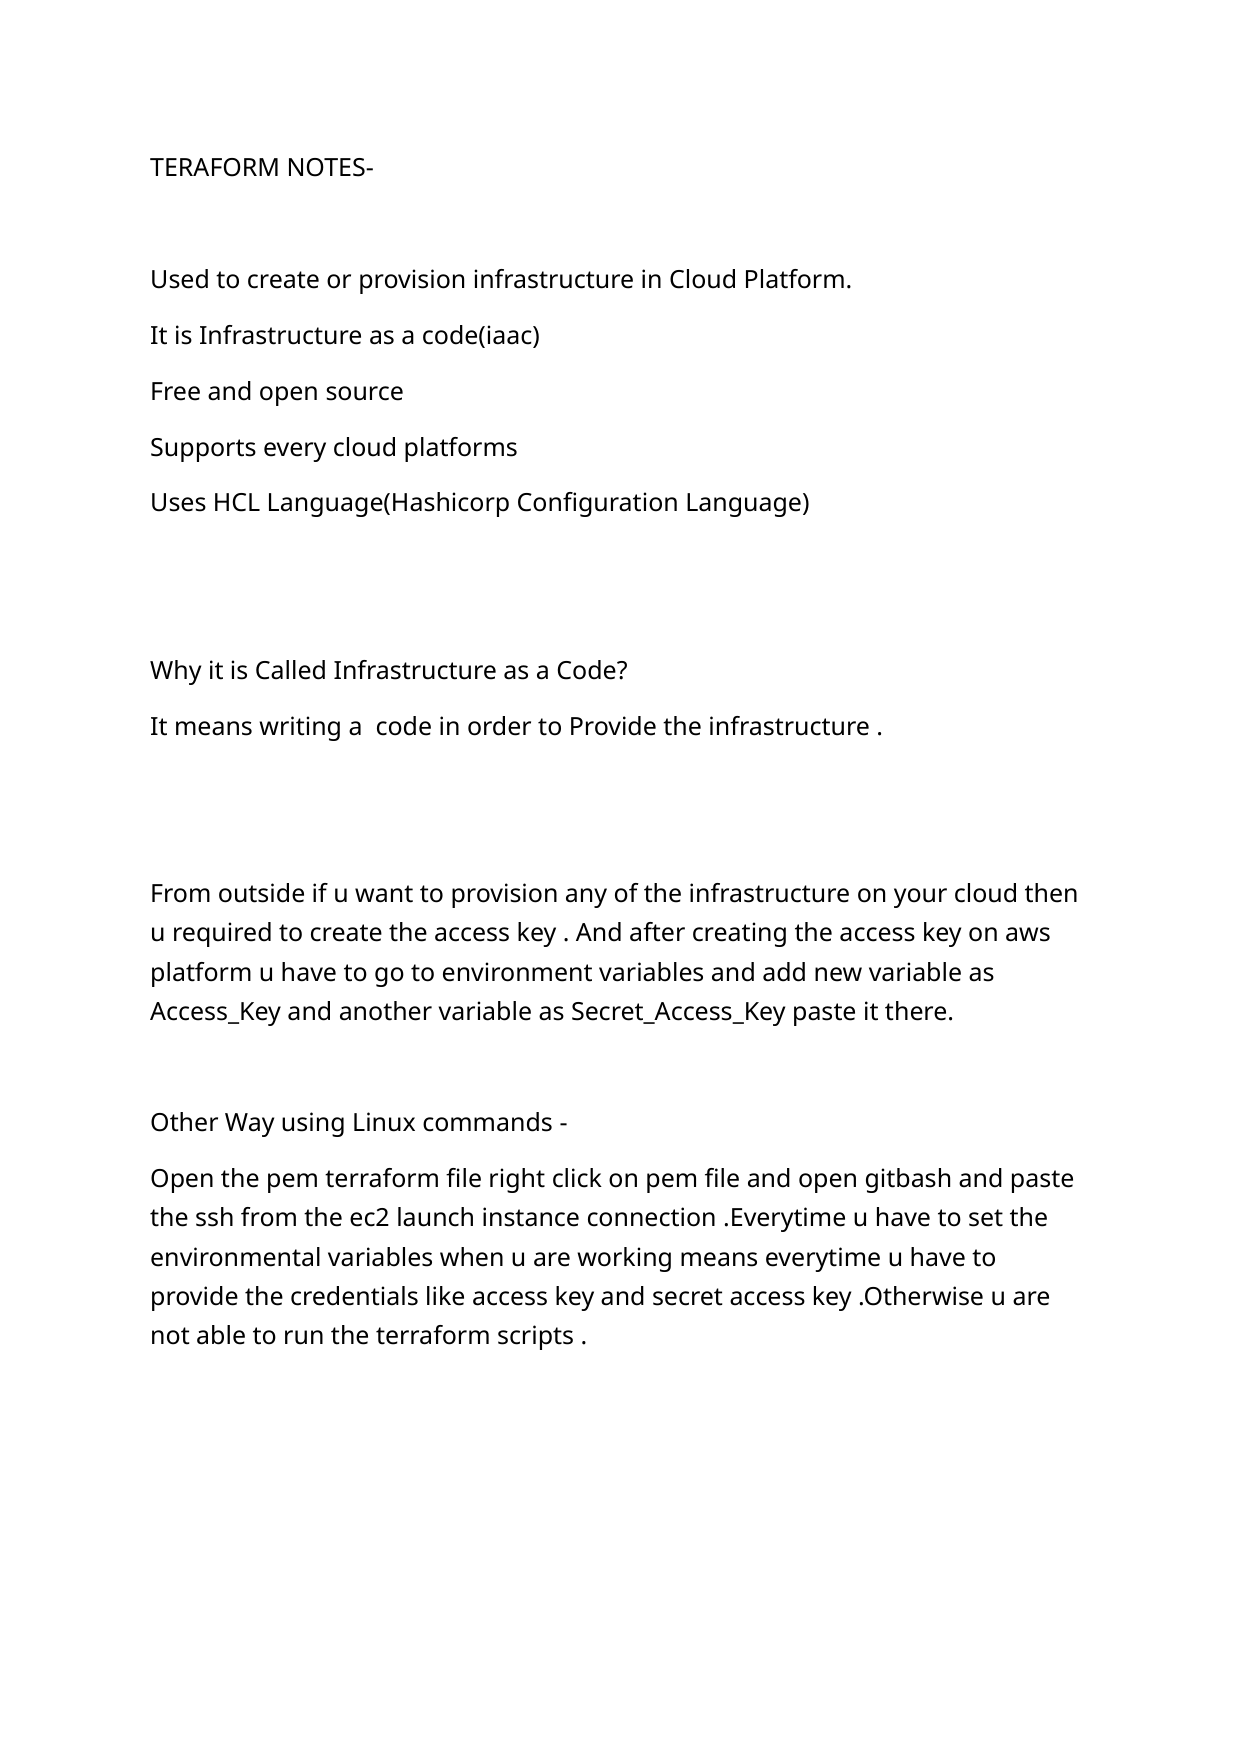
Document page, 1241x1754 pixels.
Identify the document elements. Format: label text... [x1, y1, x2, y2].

text Supports every cloud platforms [150, 429, 1090, 463]
text TERAFORM NOTES- [150, 150, 1090, 184]
text From outside if u want to provision any of the infrastructure on your cloud then u required to create the access key . And after creating the access key on aws platform u have to go to environment variables and add new variable as Access_Key and another variable as Secret_Access_Key paste it there. [150, 876, 1090, 1027]
text Open the pem terraform file right click on pem file and open gitbash and paste the ssh from the ec2 launch instance connection .Everytime u have to set the environmental variables when u are working means everytime u have to provide the credentials like access key and secret access key .Otherwise u are not able to run the terraform scripts . [150, 1161, 1090, 1352]
text Uses HCL Language(Hashicorp Configuration Language) [150, 485, 1090, 519]
text Free and open source [150, 373, 1090, 407]
text It is Infrastructure as a code(iaac) [150, 317, 1090, 352]
text Used to create or provision infrastructure in Cloud Platform. [150, 262, 1090, 296]
text It means writing a code in order to Provide the infrastructure . [150, 708, 1090, 742]
text Why it is Called Infrastructure as a Code? [150, 652, 1090, 687]
text Other Way using Linux commands - [150, 1105, 1090, 1139]
